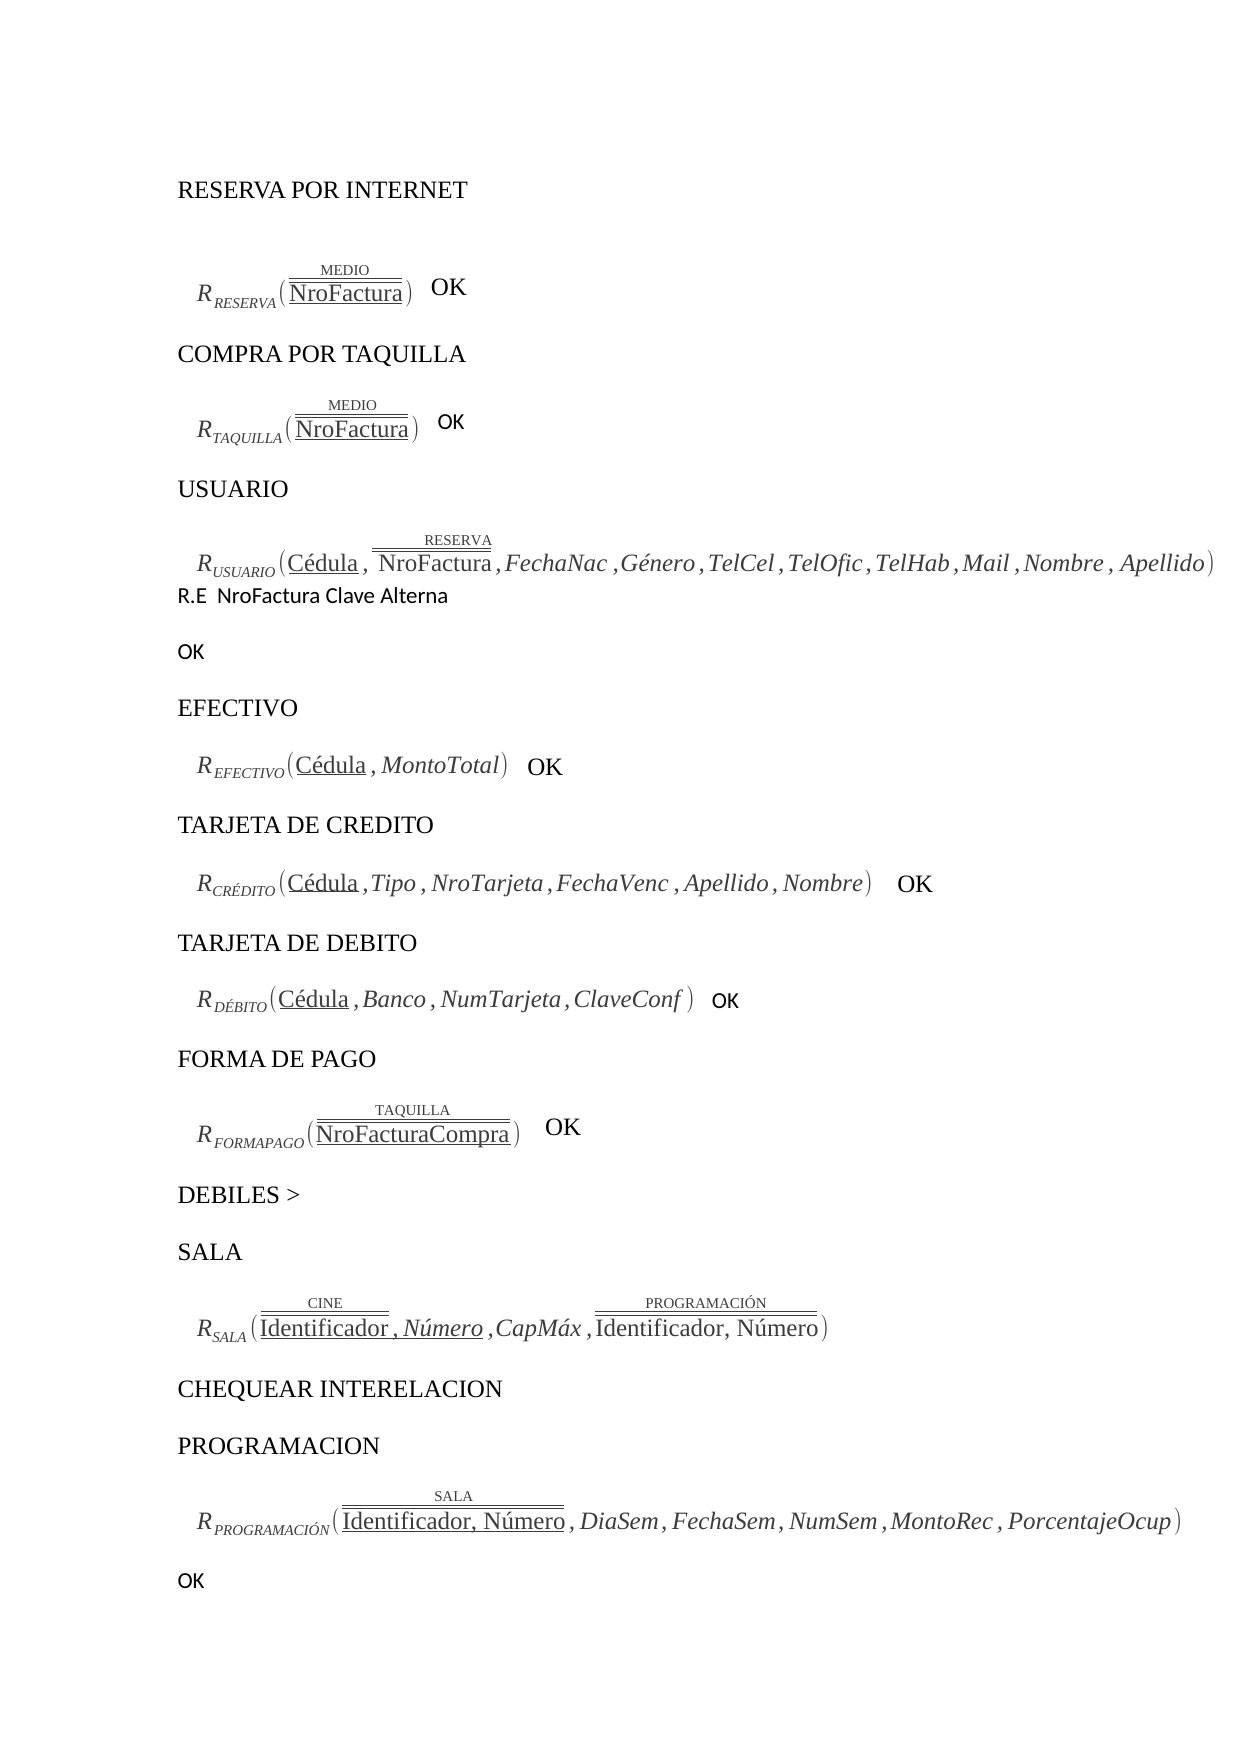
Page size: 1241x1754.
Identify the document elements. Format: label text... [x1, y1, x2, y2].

text OK [177, 1567, 1063, 1594]
text TARJETA DE DEBITO [177, 928, 1063, 956]
text COMPRA POR TAQUILLA [177, 339, 1063, 368]
text OK [177, 984, 1063, 1016]
text OK [177, 261, 1063, 311]
text OK [177, 750, 1063, 782]
text USUARIO [177, 474, 1063, 503]
text EFECTIVO [177, 693, 1063, 722]
text OK [177, 637, 1063, 665]
text OK [177, 396, 1063, 446]
text R.E NroFactura Clave Alterna [177, 581, 1063, 609]
text FORMA DE PAGO [177, 1044, 1063, 1073]
text OK [177, 1102, 1063, 1152]
text PROGRAMACION [177, 1431, 1063, 1459]
text RESERVA POR INTERNET [177, 176, 1063, 204]
text SALA [177, 1237, 1063, 1265]
text TARJETA DE CREDITO [177, 810, 1063, 839]
text OK [177, 868, 1063, 900]
text DEBILES > [177, 1180, 1063, 1209]
text CHEQUEAR INTERELACION [177, 1374, 1063, 1403]
